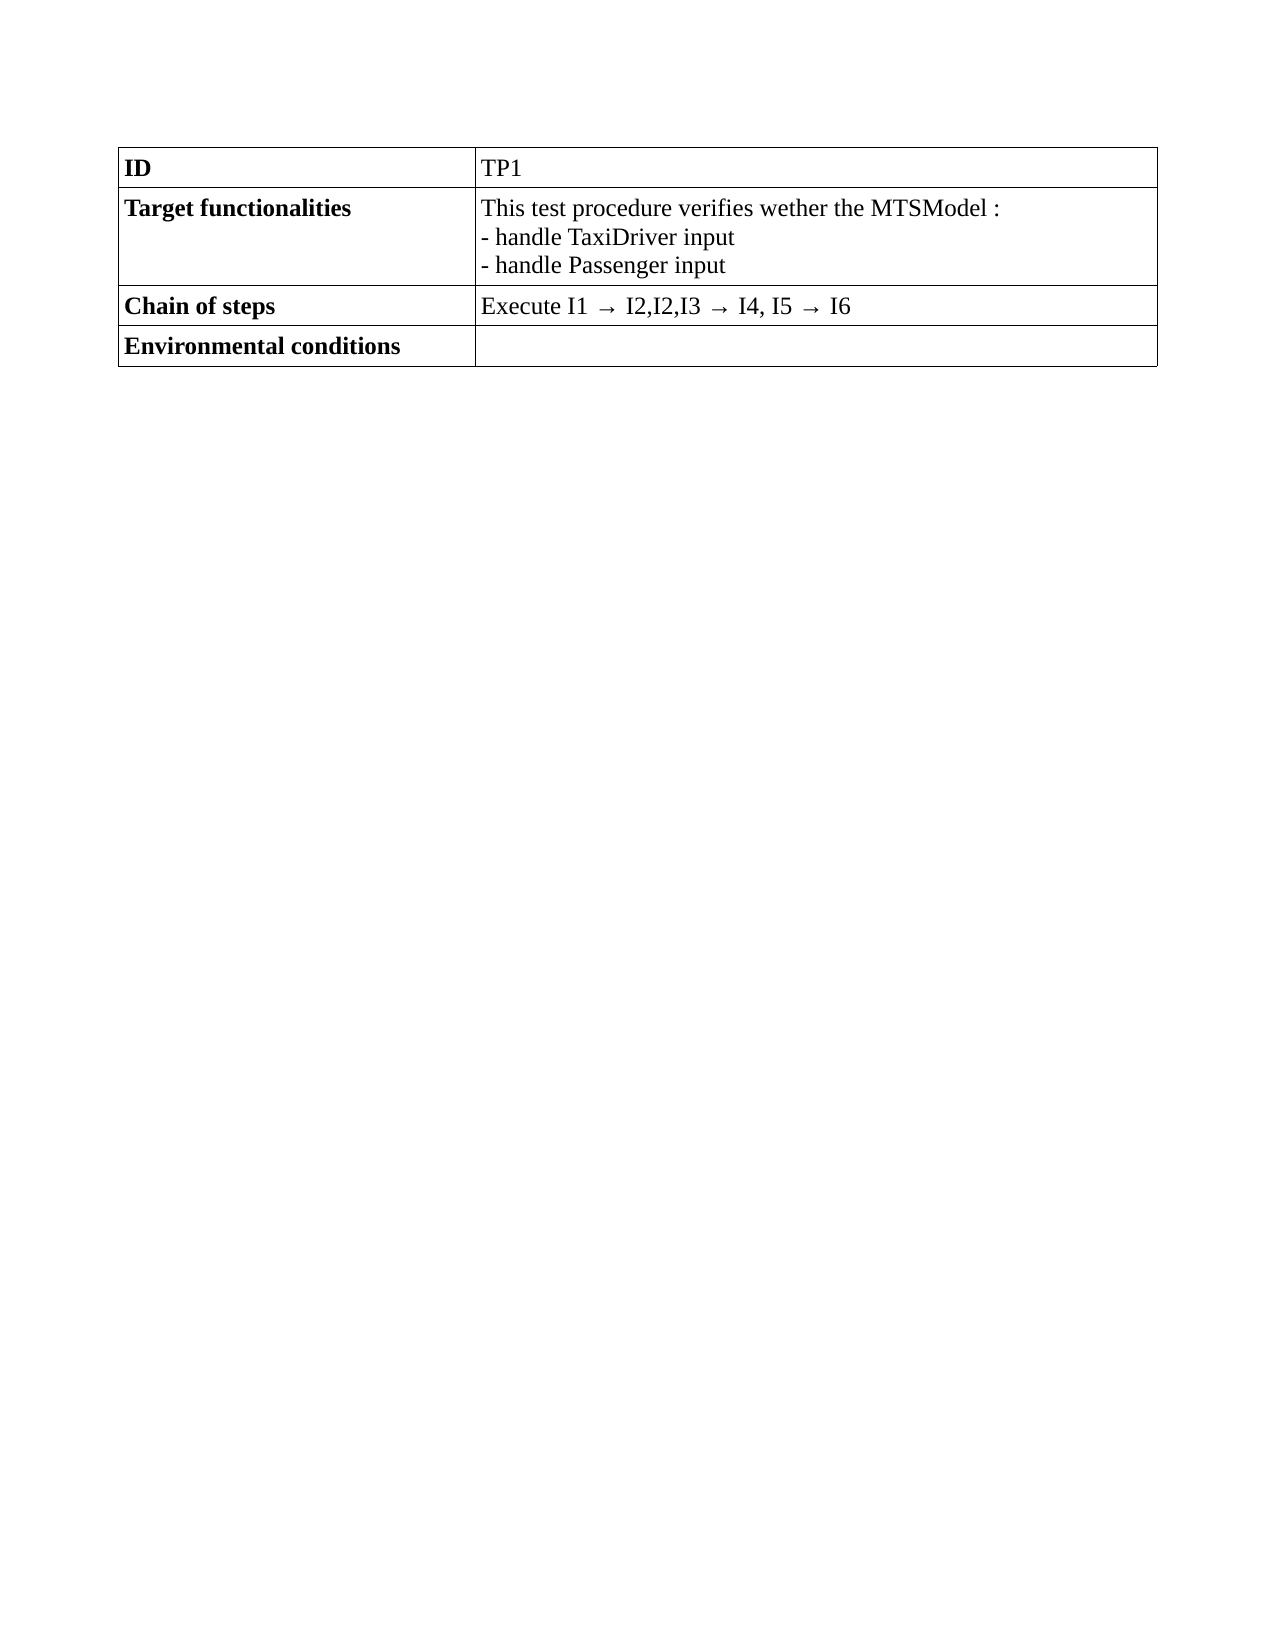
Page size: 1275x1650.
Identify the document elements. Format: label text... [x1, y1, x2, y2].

table_cell Environmental conditions [119, 326, 475, 366]
table_header TP1 [476, 148, 1157, 187]
table_cell Target functionalities [119, 188, 475, 285]
table_cell Chain of steps [119, 286, 475, 325]
table_cell Execute I1 → I2,I2,I3 → I4, I5 → I6 [476, 286, 1157, 325]
table_header ID [119, 148, 475, 187]
table_cell [476, 326, 1157, 366]
table_cell This test procedure verifies wether the MTSModel : - handle TaxiDriver input - handle Passenger input [476, 188, 1157, 285]
